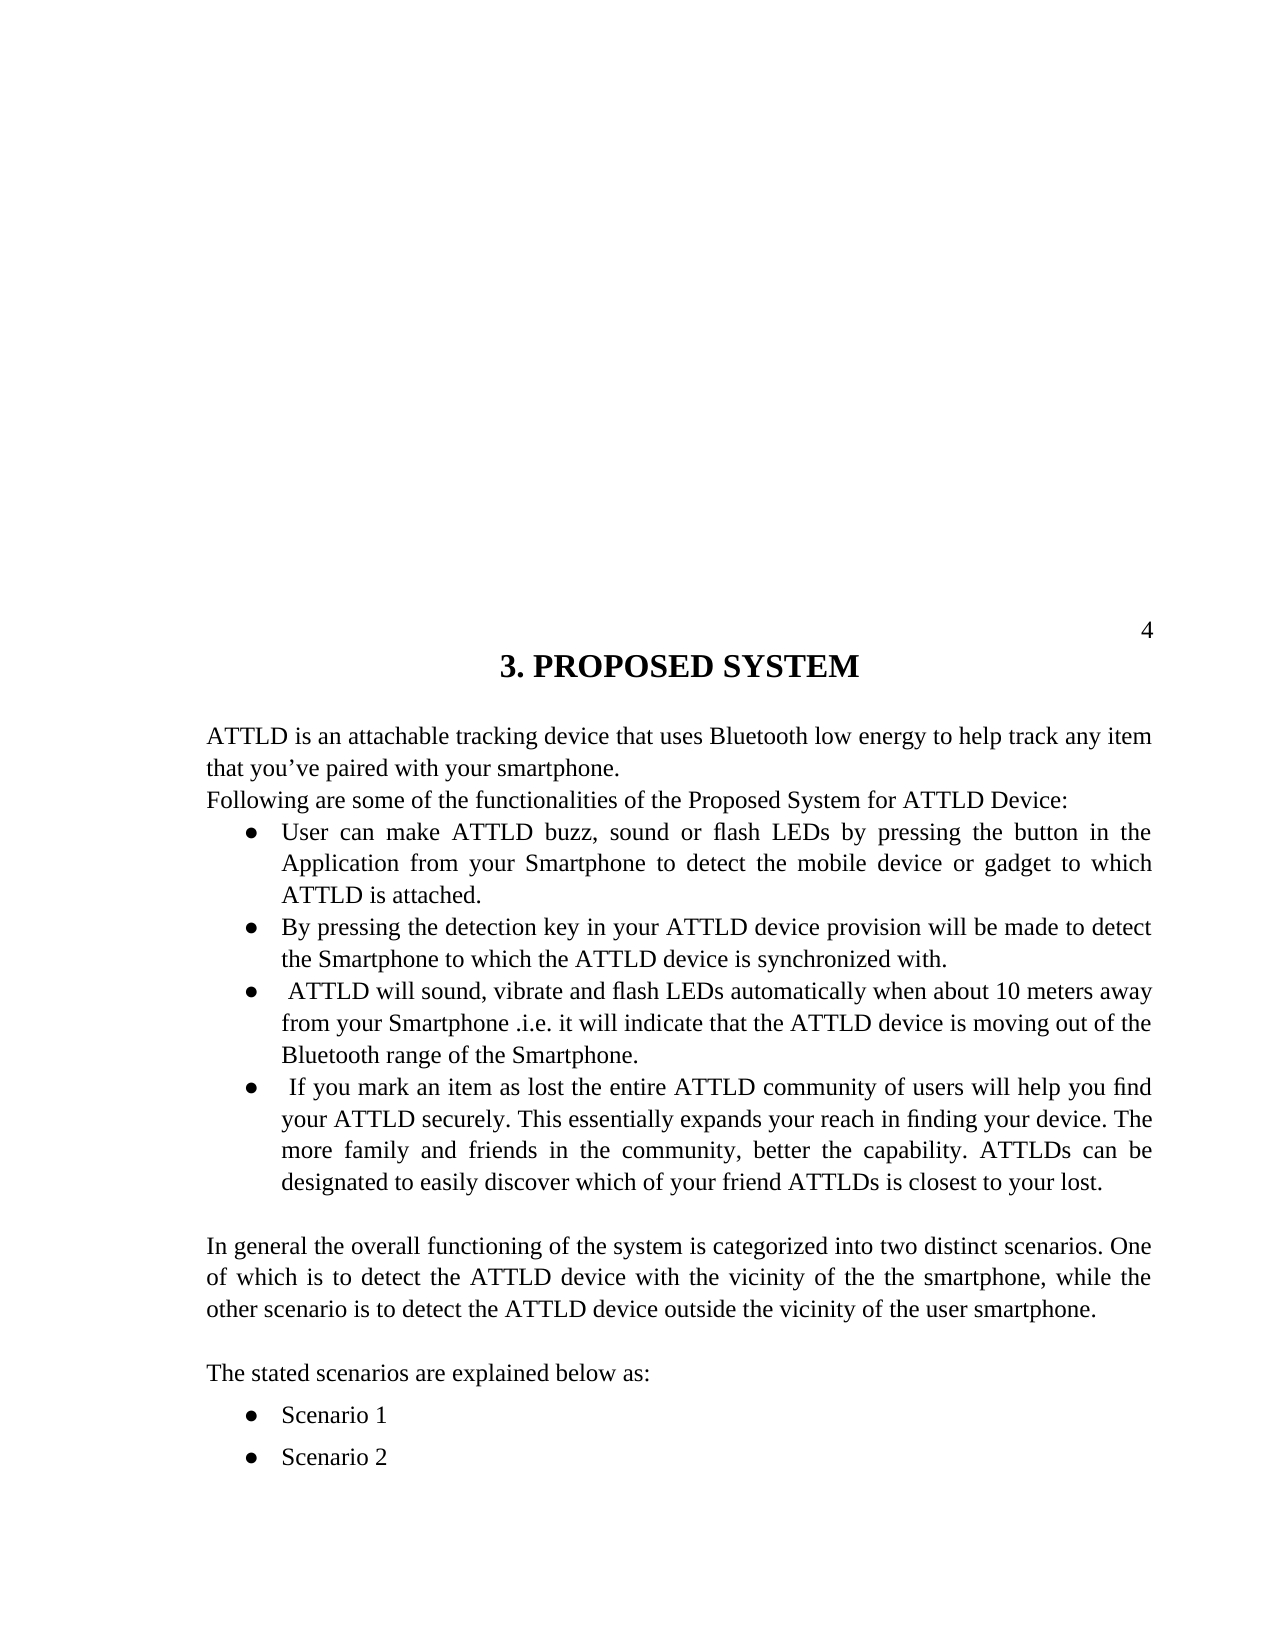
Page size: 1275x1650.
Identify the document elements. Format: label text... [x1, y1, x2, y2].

list User can make ATTLD buzz, sound or ﬂash LEDs by pressing the button in the Application from your Smartphone to detect the mobile device or gadget to which ATTLD is attached. [244, 817, 1153, 909]
text ATTLD is an attachable tracking device that uses Bluetooth low energy to help track any item that you’ve paired with your smartphone. [206, 722, 1153, 782]
text 3. PROPOSED SYSTEM [206, 648, 1153, 685]
text The stated scenarios are explained below as: [206, 1359, 1153, 1387]
text Following are some of the functionalities of the Proposed System for ATTLD Device: [206, 786, 1153, 813]
list By pressing the detection key in your ATTLD device provision will be made to detect the Smartphone to which the ATTLD device is synchronized with. [244, 913, 1153, 973]
text In general the overall functioning of the system is categorized into two distinct scenarios. One of which is to detect the ATTLD device with the vicinity of the the smartphone, while the other scenario is to detect the ATTLD device outside the vicinity of the user smartphone. [206, 1232, 1153, 1323]
list ATTLD will sound, vibrate and ﬂash LEDs automatically when about 10 meters away from your Smartphone .i.e. it will indicate that the ATTLD device is moving out of the Bluetooth range of the Smartphone. [244, 977, 1153, 1068]
list Scenario 1 [244, 1400, 1153, 1428]
list Scenario 2 [244, 1442, 1153, 1470]
text 4 [206, 616, 1153, 644]
list If you mark an item as lost the entire ATTLD community of users will help you ﬁnd your ATTLD securely. This essentially expands your reach in ﬁnding your device. The more family and friends in the community, better the capability. ATTLDs can be designated to easily discover which of your friend ATTLDs is closest to your lost. [244, 1073, 1153, 1196]
